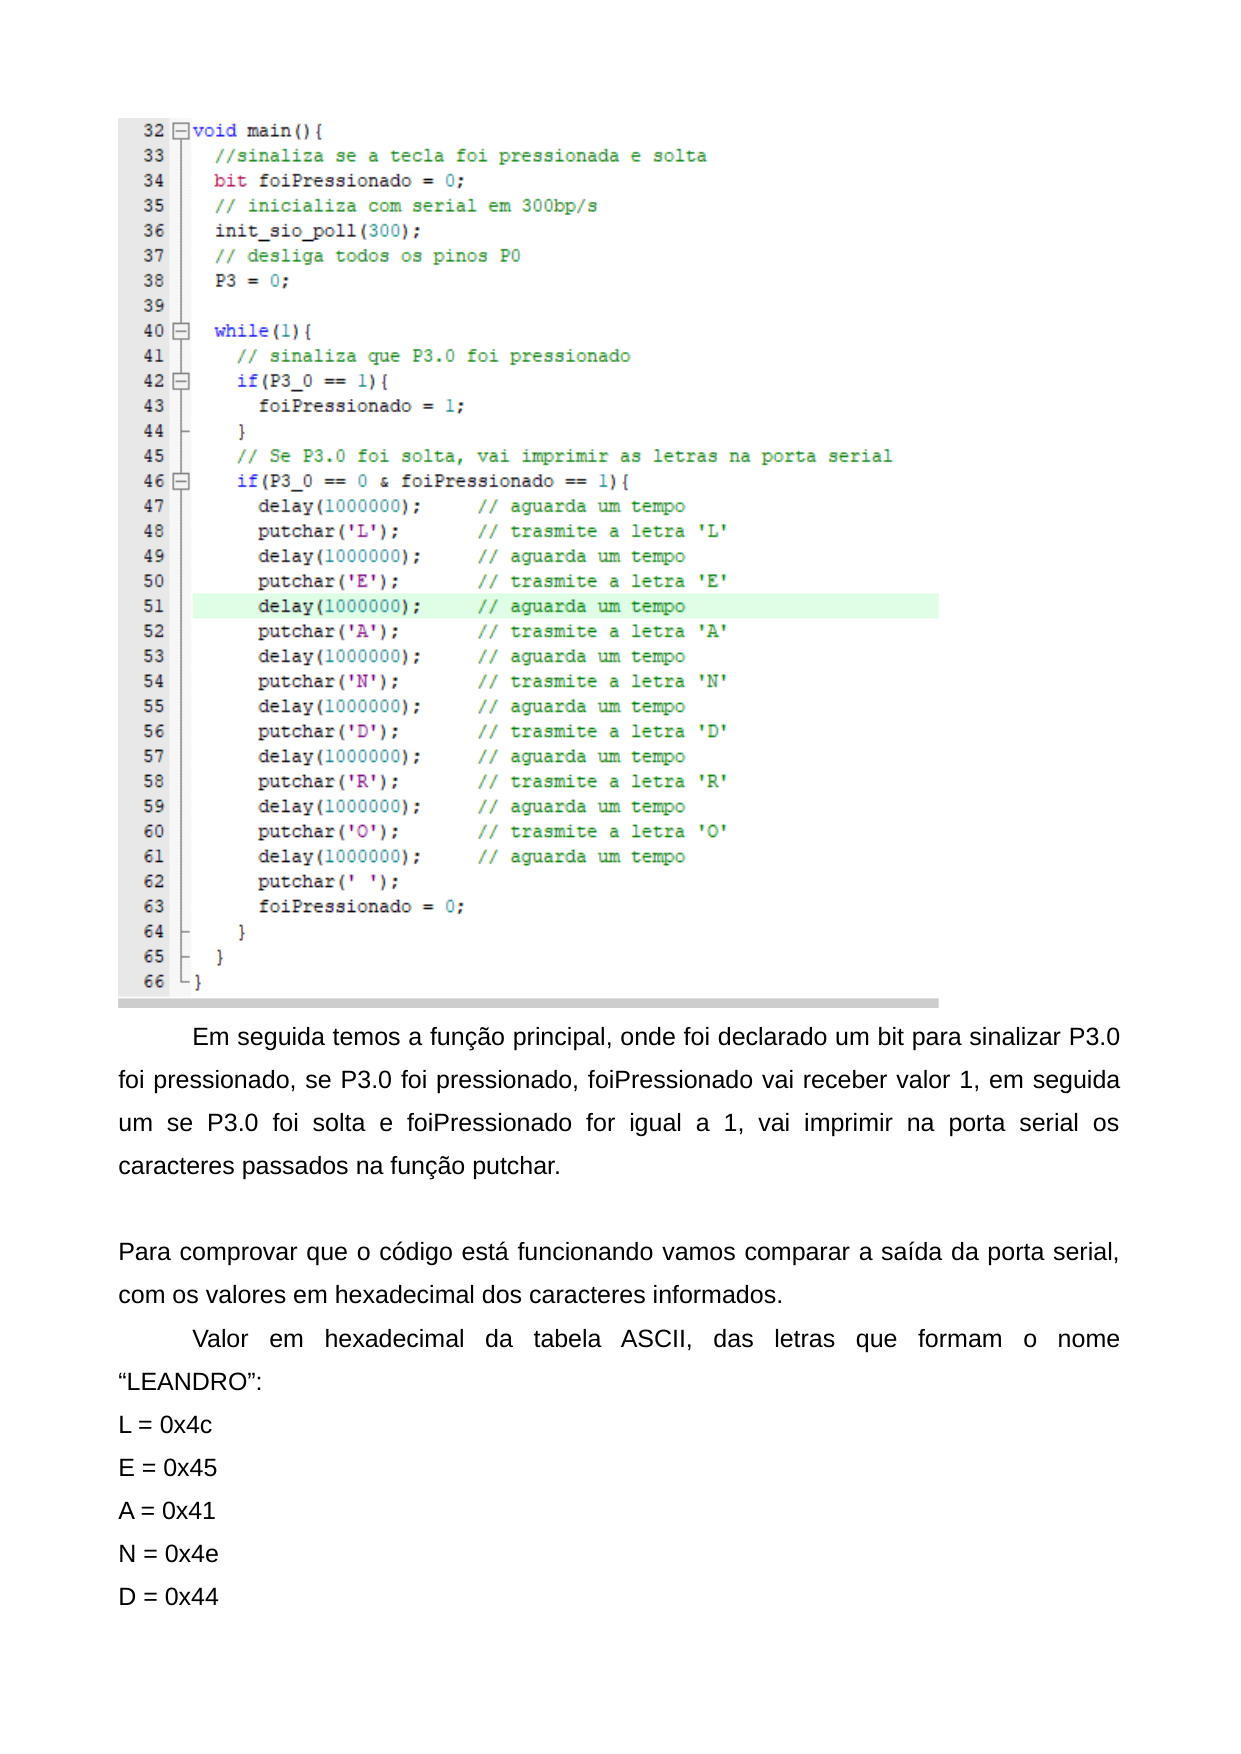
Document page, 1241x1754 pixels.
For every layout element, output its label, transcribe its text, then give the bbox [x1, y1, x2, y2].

text Para comprovar que o código está funcionando vamos comparar a saída da porta serial, com os valores em hexadecimal dos caracteres informados. [118, 1237, 1122, 1309]
text Em seguida temos a função principal, onde foi declarado um bit para sinalizar P3.0 foi pressionado, se P3.0 foi pressionado, foiPressionado vai receber valor 1, em seguida um se P3.0 foi solta e foiPressionado for igual a 1, vai imprimir na porta serial os caracteres passados na função putchar. [118, 1022, 1122, 1180]
text D = 0x44 [118, 1582, 1122, 1611]
text L = 0x4c [118, 1410, 1122, 1438]
text E = 0x45 [118, 1453, 1122, 1482]
text A = 0x41 [118, 1496, 1122, 1525]
text N = 0x4e [118, 1539, 1122, 1568]
text Valor em hexadecimal da tabela ASCII, das letras que formam o nome “LEANDRO”: [118, 1323, 1122, 1395]
